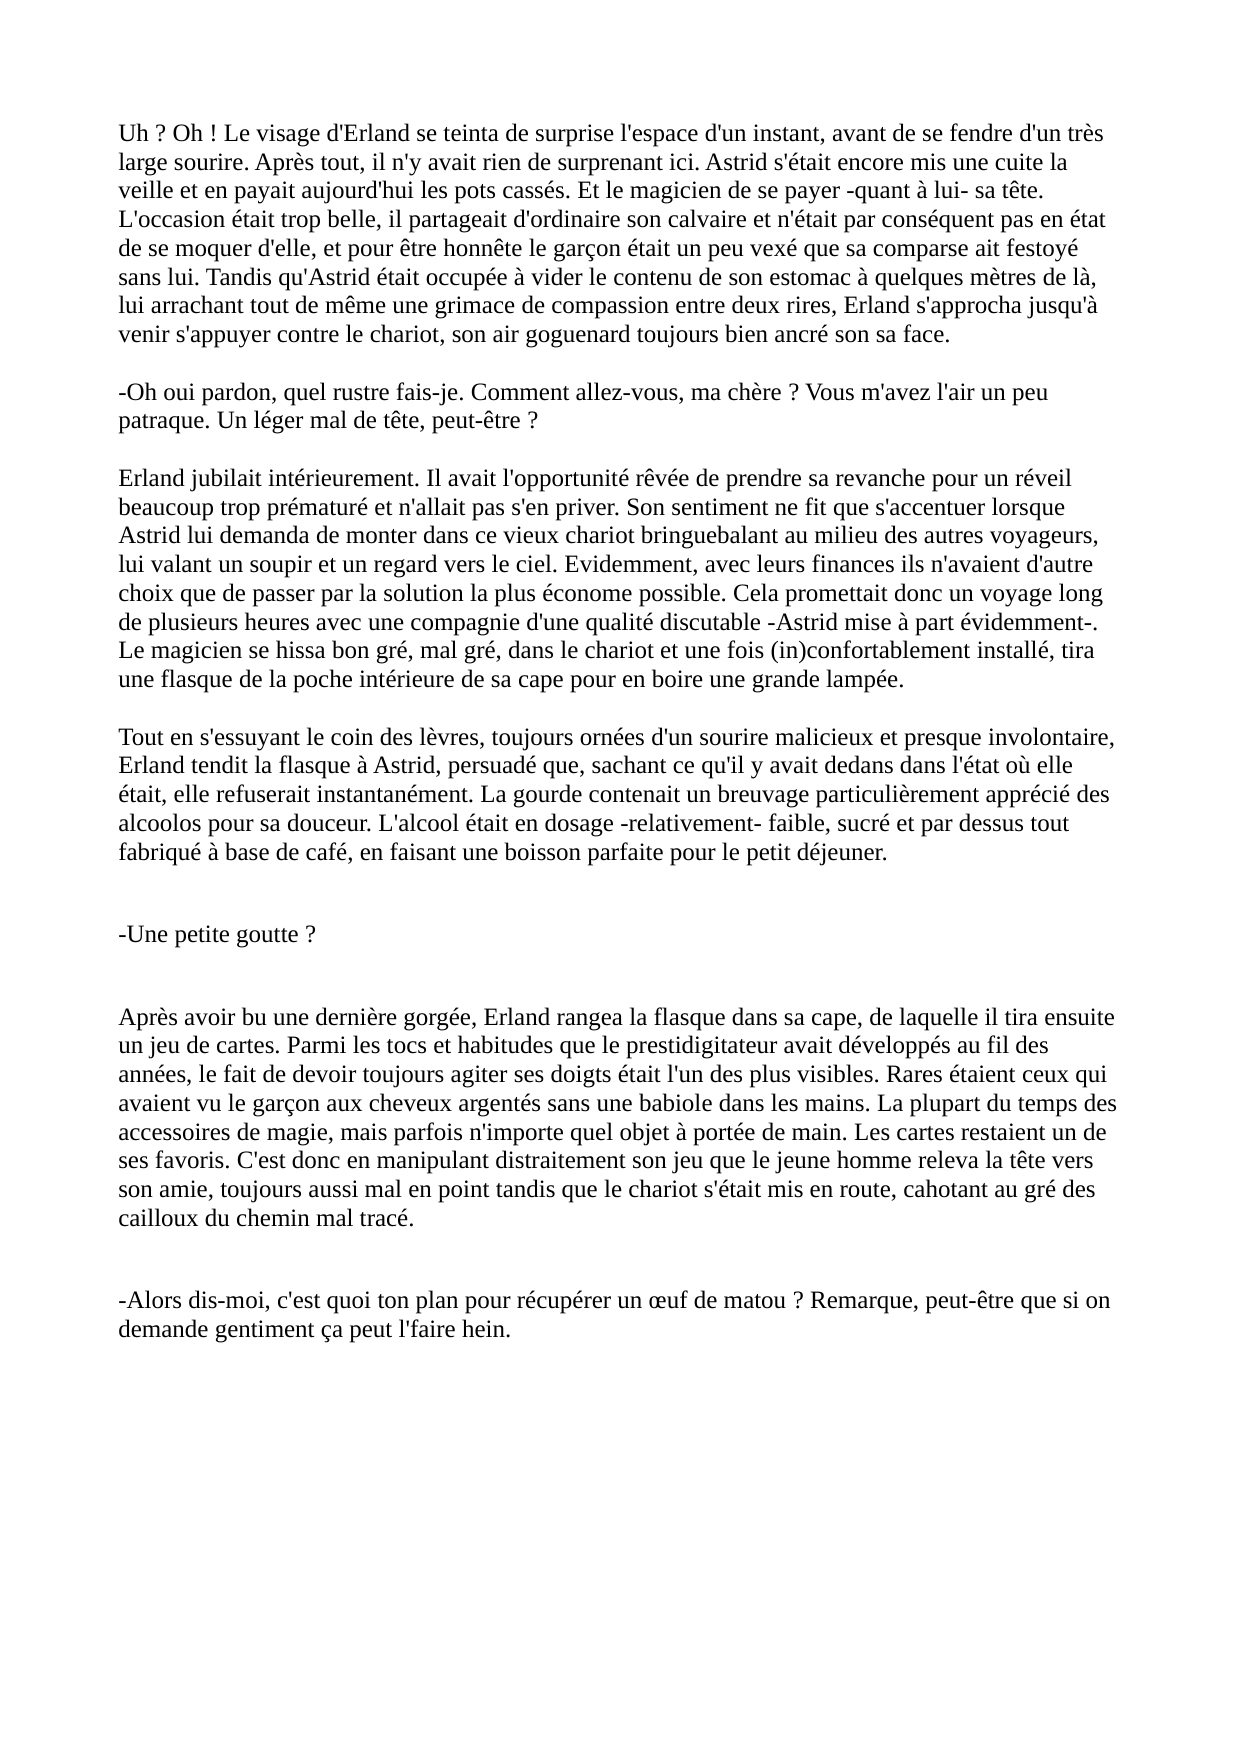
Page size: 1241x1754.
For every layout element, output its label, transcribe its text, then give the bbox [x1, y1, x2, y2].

text -Alors dis-moi, c'est quoi ton plan pour récupérer un œuf de matou ? Remarque, peut-être que si on demande gentiment ça peut l'faire hein. [118, 1286, 1122, 1343]
text Erland jubilait intérieurement. Il avait l'opportunité rêvée de prendre sa revanche pour un réveil beaucoup trop prématuré et n'allait pas s'en priver. Son sentiment ne fit que s'accentuer lorsque Astrid lui demanda de monter dans ce vieux chariot bringuebalant au milieu des autres voyageurs, lui valant un soupir et un regard vers le ciel. Evidemment, avec leurs finances ils n'avaient d'autre choix que de passer par la solution la plus économe possible. Cela promettait donc un voyage long de plusieurs heures avec une compagnie d'une qualité discutable -Astrid mise à part évidemment-. Le magicien se hissa bon gré, mal gré, dans le chariot et une fois (in)confortablement installé, tira une flasque de la poche intérieure de sa cape pour en boire une grande lampée. [118, 463, 1122, 693]
text Tout en s'essuyant le coin des lèvres, toujours ornées d'un sourire malicieux et presque involontaire, Erland tendit la flasque à Astrid, persuadé que, sachant ce qu'il y avait dedans dans l'état où elle était, elle refuserait instantanément. La gourde contenait un breuvage particulièrement apprécié des alcoolos pour sa douceur. L'alcool était en dosage -relativement- faible, sucré et par dessus tout fabriqué à base de café, en faisant une boisson parfaite pour le petit déjeuner. [118, 722, 1122, 866]
text Après avoir bu une dernière gorgée, Erland rangea la flasque dans sa cape, de laquelle il tira ensuite un jeu de cartes. Parmi les tocs et habitudes que le prestidigitateur avait développés au fil des années, le fait de devoir toujours agiter ses doigts était l'un des plus visibles. Rares étaient ceux qui avaient vu le garçon aux cheveux argentés sans une babiole dans les mains. La plupart du temps des accessoires de magie, mais parfois n'importe quel objet à portée de main. Les cartes restaient un de ses favoris. C'est donc en manipulant distraitement son jeu que le jeune homme releva la tête vers son amie, toujours aussi mal en point tandis que le chariot s'était mis en route, cahotant au gré des cailloux du chemin mal tracé. [118, 1002, 1122, 1232]
text -Une petite goutte ? [118, 919, 1122, 948]
text Uh ? Oh ! Le visage d'Erland se teinta de surprise l'espace d'un instant, avant de se fendre d'un très large sourire. Après tout, il n'y avait rien de surprenant ici. Astrid s'était encore mis une cuite la veille et en payait aujourd'hui les pots cassés. Et le magicien de se payer -quant à lui- sa tête. L'occasion était trop belle, il partageait d'ordinaire son calvaire et n'était par conséquent pas en état de se moquer d'elle, et pour être honnête le garçon était un peu vexé que sa comparse ait festoyé sans lui. Tandis qu'Astrid était occupée à vider le contenu de son estomac à quelques mètres de là, lui arrachant tout de même une grimace de compassion entre deux rires, Erland s'approcha jusqu'à venir s'appuyer contre le chariot, son air goguenard toujours bien ancré son sa face. [118, 118, 1122, 348]
text -Oh oui pardon, quel rustre fais-je. Comment allez-vous, ma chère ? Vous m'avez l'air un peu patraque. Un léger mal de tête, peut-être ? [118, 377, 1122, 434]
